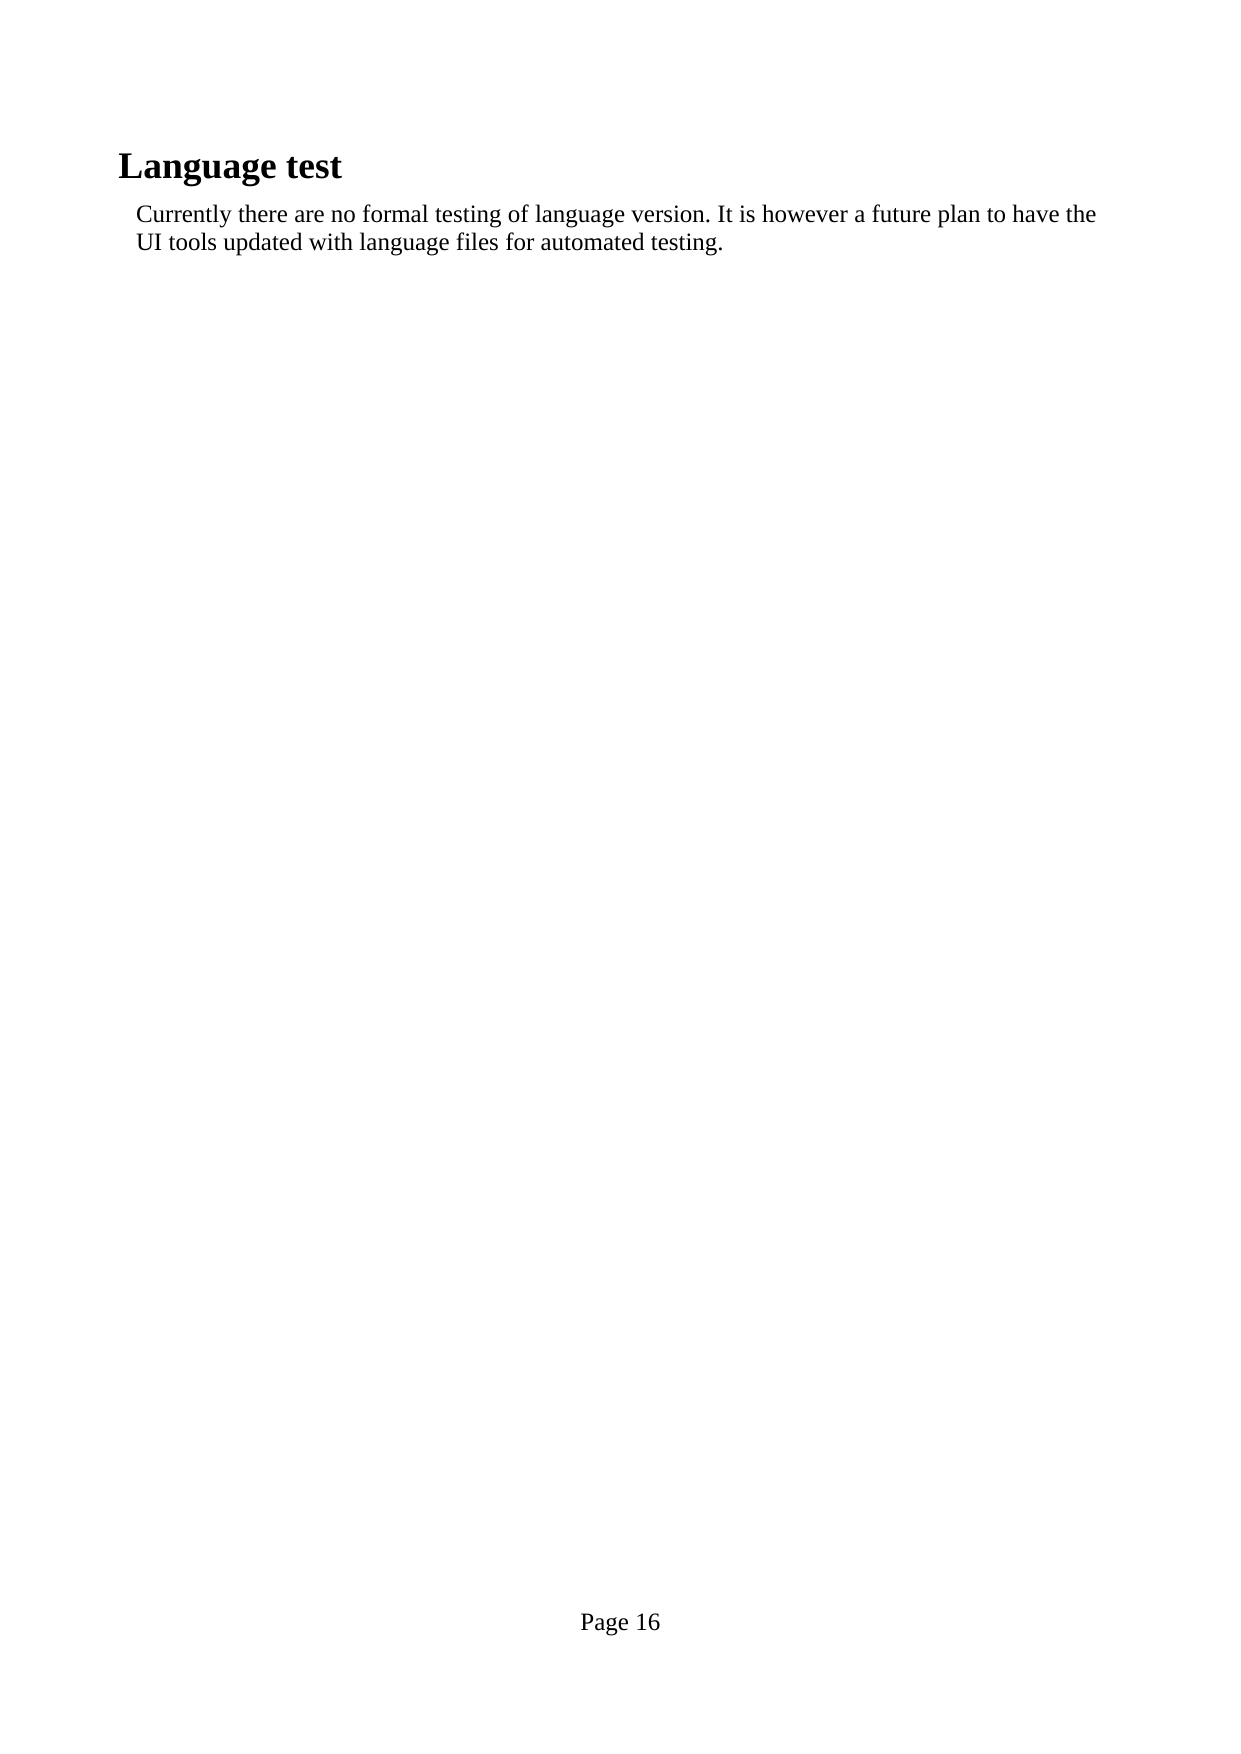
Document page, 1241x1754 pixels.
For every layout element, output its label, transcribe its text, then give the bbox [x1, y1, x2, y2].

subtitle Language test [118, 143, 1122, 186]
text Currently there are no formal testing of language version. It is however a future plan to have the UI tools updated with language files for automated testing. [136, 199, 1122, 256]
